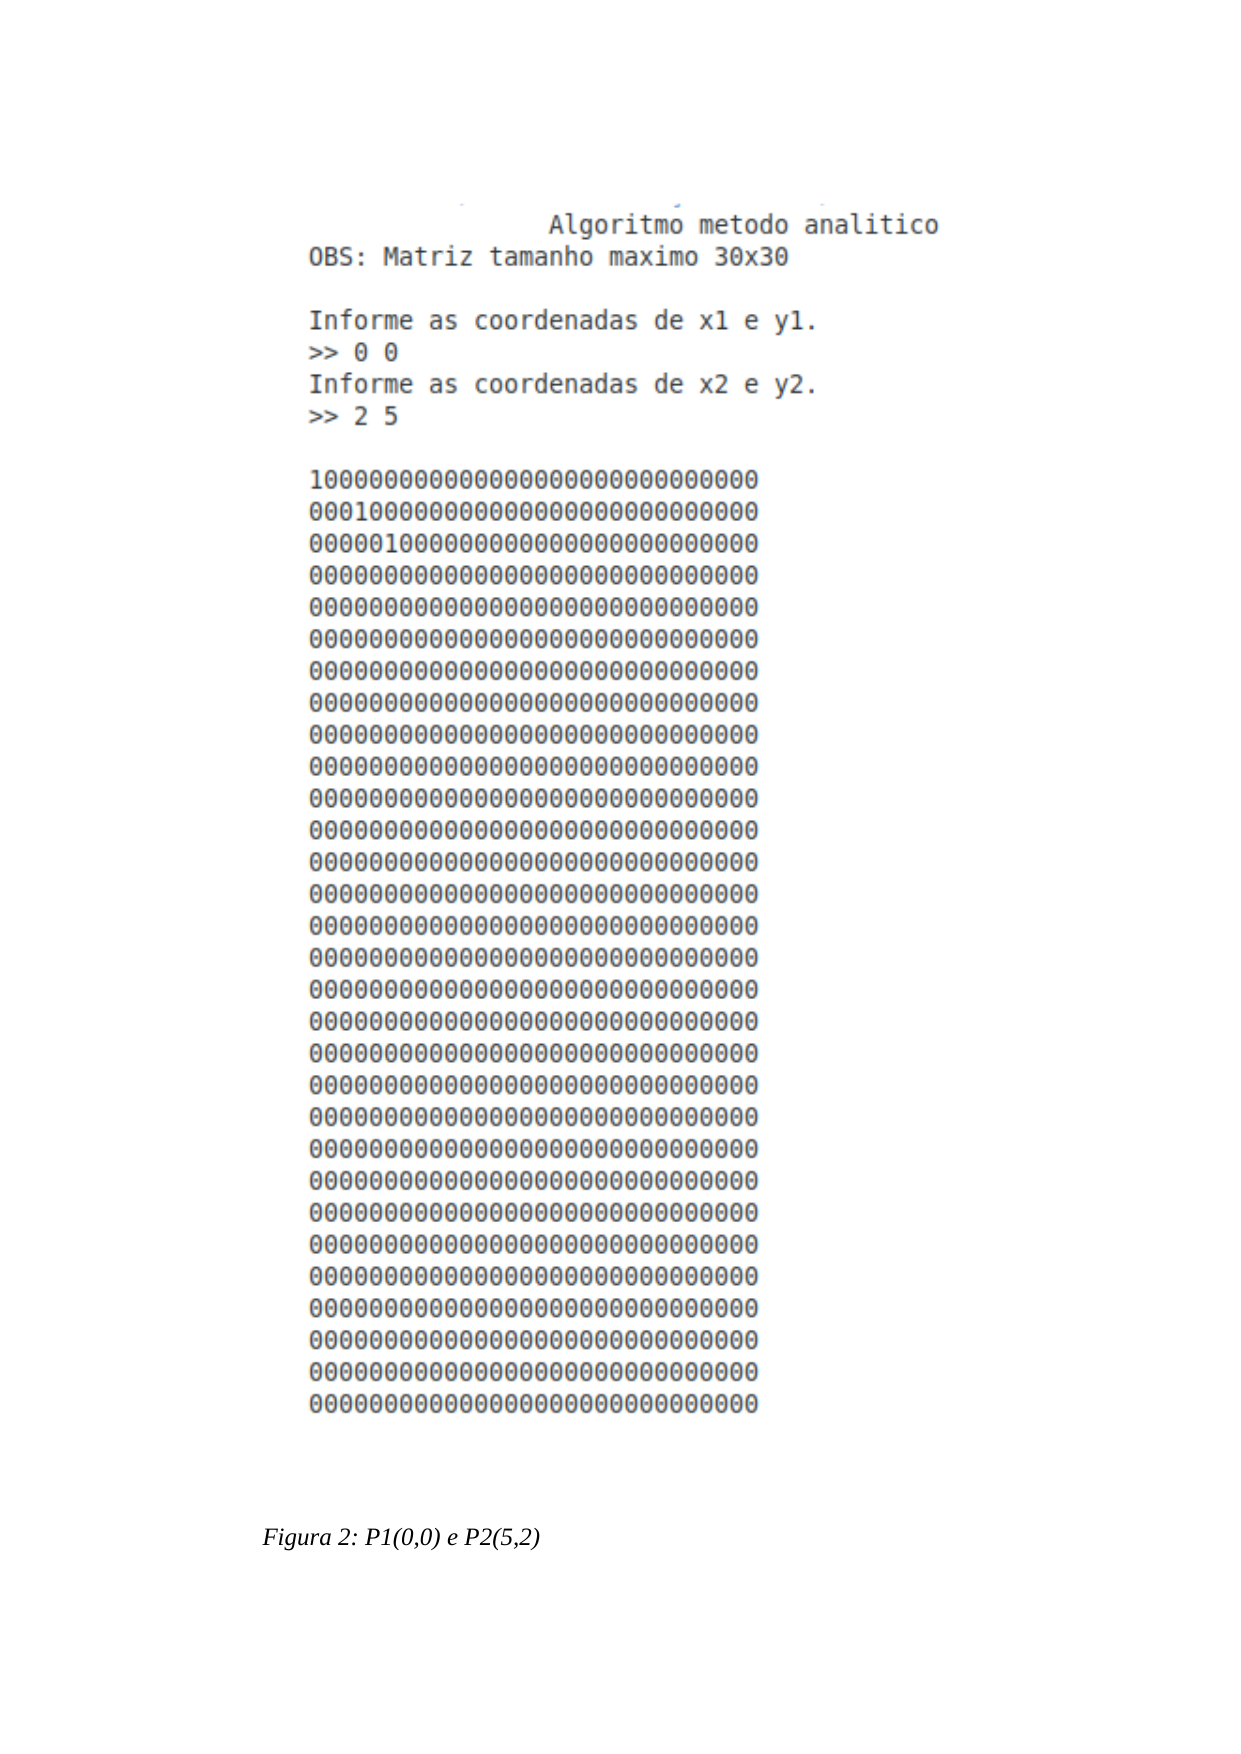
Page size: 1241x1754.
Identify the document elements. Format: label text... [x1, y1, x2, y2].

text Figura 2: P1(0,0) e P2(5,2) [262, 1522, 978, 1551]
picture [262, 178, 979, 1522]
